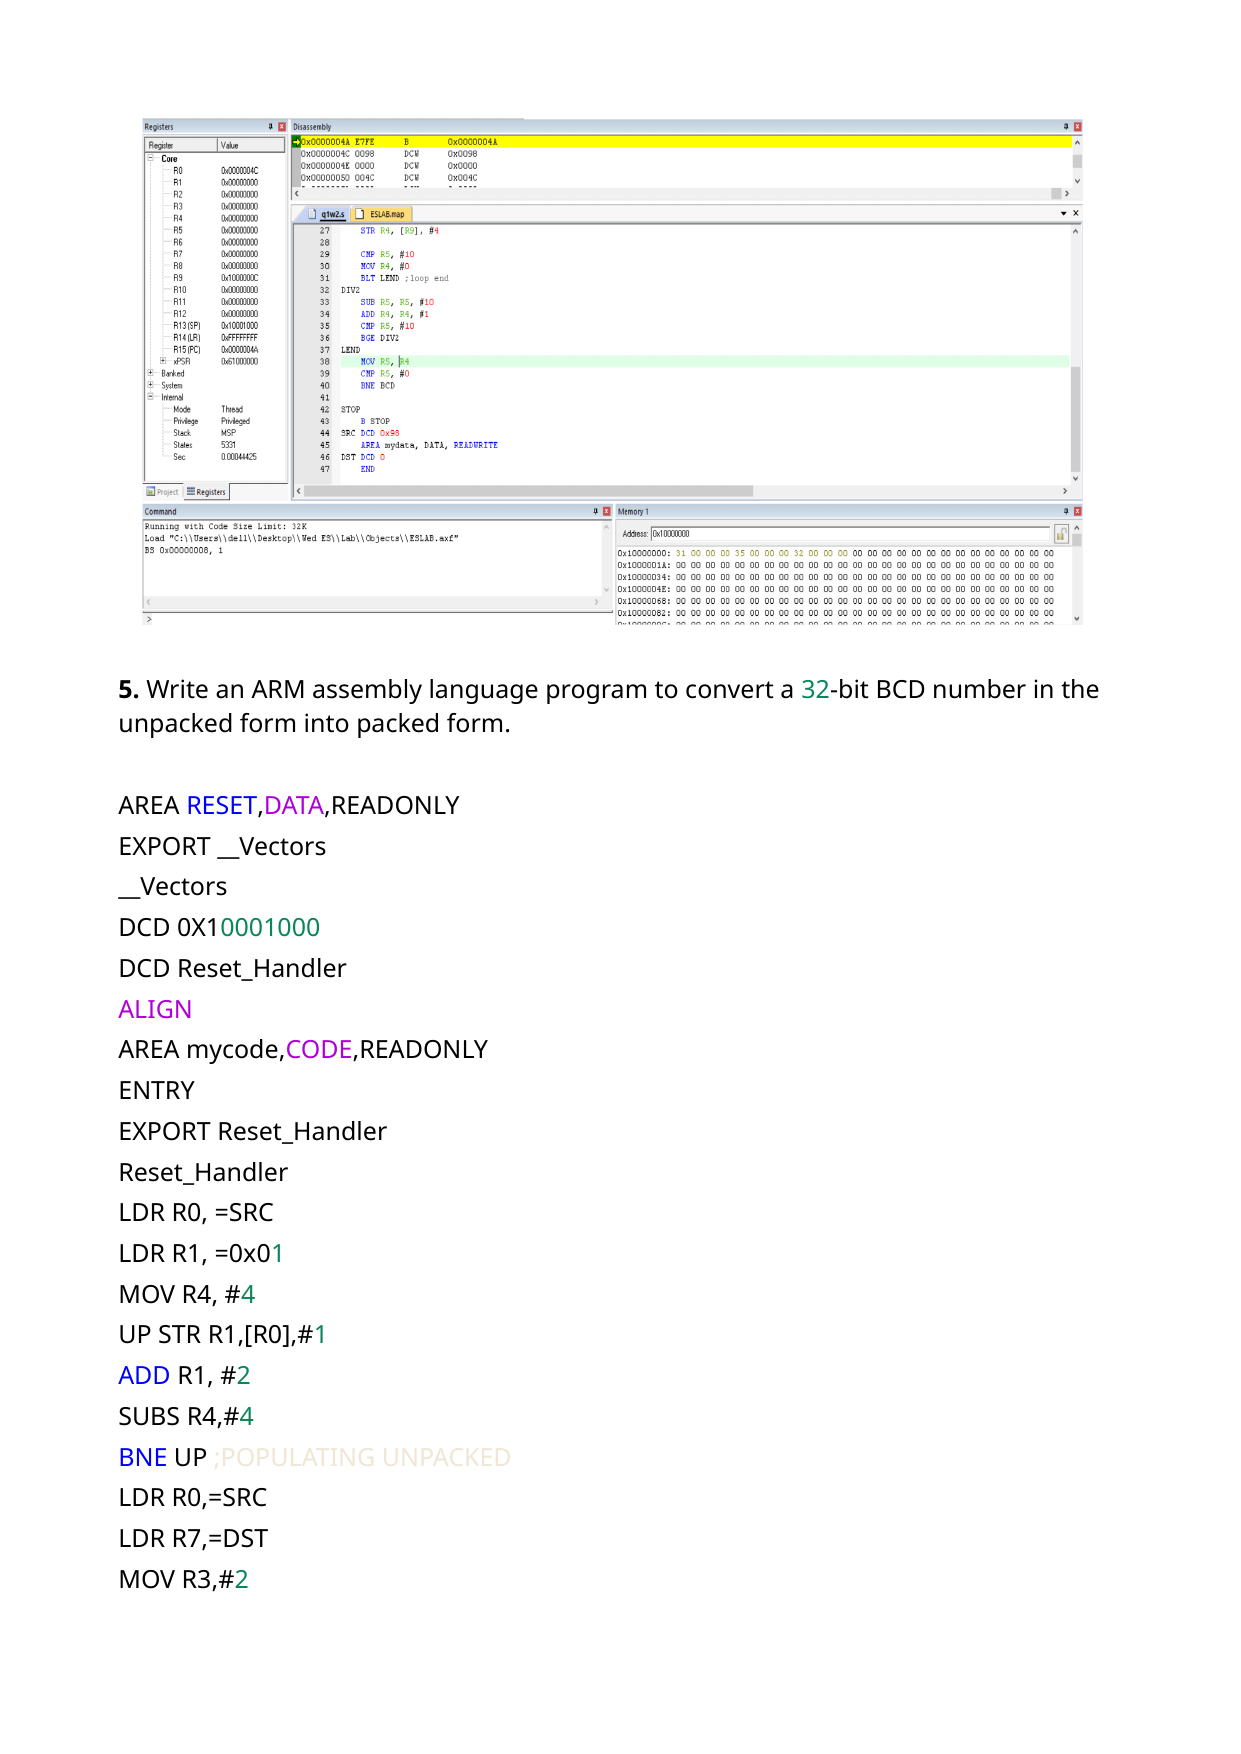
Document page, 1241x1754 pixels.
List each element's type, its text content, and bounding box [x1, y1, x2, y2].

text DCD Reset_Handler [118, 944, 1122, 984]
text LDR R7,=DST [118, 1514, 1122, 1555]
text ALIGN [118, 984, 1122, 1025]
text MOV R3,#2 [118, 1555, 1122, 1596]
text SUBS R4,#4 [118, 1392, 1122, 1433]
text __Vectors [118, 862, 1122, 903]
text Reset_Handler [118, 1147, 1122, 1188]
text ADD R1, #2 [118, 1351, 1122, 1392]
text BNE UP ;POPULATING UNPACKED [118, 1433, 1122, 1473]
picture [142, 118, 1083, 625]
text 5. Write an ARM assembly language program to convert a 32-bit BCD number in the unpacked form into packed form. [118, 672, 1122, 740]
text DCD 0X10001000 [118, 903, 1122, 944]
text ENTRY [118, 1066, 1122, 1107]
text MOV R4, #4 [118, 1270, 1122, 1310]
text UP STR R1,[R0],#1 [118, 1310, 1122, 1351]
text LDR R1, =0x01 [118, 1229, 1122, 1270]
text LDR R0, =SRC [118, 1188, 1122, 1229]
text LDR R0,=SRC [118, 1473, 1122, 1514]
text AREA mycode,CODE,READONLY [118, 1025, 1122, 1066]
text EXPORT Reset_Handler [118, 1107, 1122, 1147]
text EXPORT __Vectors [118, 822, 1122, 862]
text AREA RESET,DATA,READONLY [118, 781, 1122, 822]
